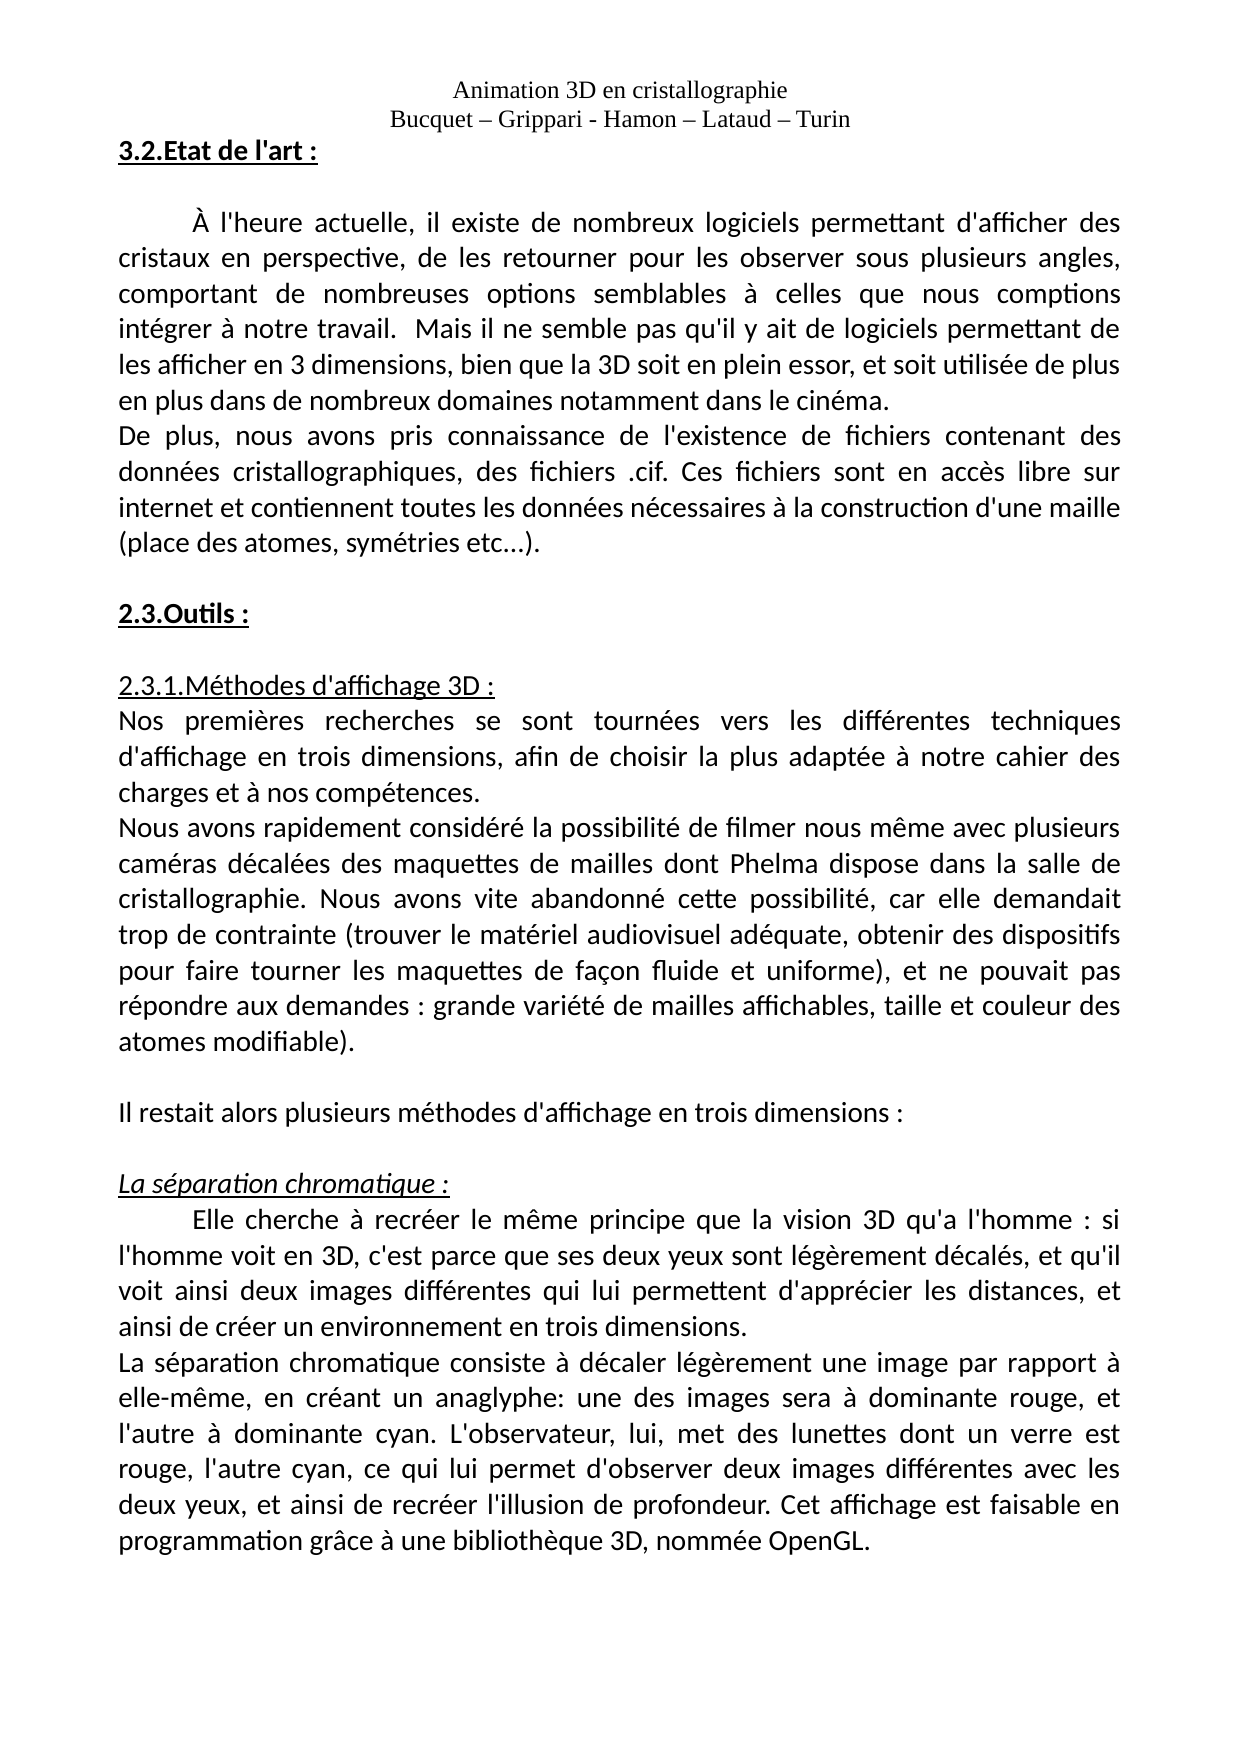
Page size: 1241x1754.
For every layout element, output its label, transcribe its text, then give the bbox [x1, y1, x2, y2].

text Il restait alors plusieurs méthodes d'affichage en trois dimensions : [118, 1094, 1122, 1130]
text La séparation chromatique : [118, 1166, 1122, 1201]
text La séparation chromatique consiste à décaler légèrement une image par rapport à elle-même, en créant un anaglyphe: une des images sera à dominante rouge, et l'autre à dominante cyan. L'observateur, lui, met des lunettes dont un verre est rouge, l'autre cyan, ce qui lui permet d'observer deux images différentes avec les deux yeux, et ainsi de recréer l'illusion de profondeur. Cet affichage est faisable en programmation grâce à une bibliothèque 3D, nommée OpenGL. [118, 1344, 1122, 1557]
list Méthodes d'affichage 3D : [118, 667, 1122, 702]
text Elle cherche à recréer le même principe que la vision 3D qu'a l'homme : si l'homme voit en 3D, c'est parce que ses deux yeux sont légèrement décalés, et qu'il voit ainsi deux images différentes qui lui permettent d'apprécier les distances, et ainsi de créer un environnement en trois dimensions. [118, 1201, 1122, 1344]
text À l'heure actuelle, il existe de nombreux logiciels permettant d'afficher des cristaux en perspective, de les retourner pour les observer sous plusieurs angles, comportant de nombreuses options semblables à celles que nous comptions intégrer à notre travail. Mais il ne semble pas qu'il y ait de logiciels permettant de les afficher en 3 dimensions, bien que la 3D soit en plein essor, et soit utilisée de plus en plus dans de nombreux domaines notamment dans le cinéma. [118, 204, 1122, 417]
text Nous avons rapidement considéré la possibilité de filmer nous même avec plusieurs caméras décalées des maquettes de mailles dont Phelma dispose dans la salle de cristallographie. Nous avons vite abandonné cette possibilité, car elle demandait trop de contrainte (trouver le matériel audiovisuel adéquate, obtenir des dispositifs pour faire tourner les maquettes de façon fluide et uniforme), et ne pouvait pas répondre aux demandes : grande variété de mailles affichables, taille et couleur des atomes modifiable). [118, 809, 1122, 1059]
list Outils : [118, 596, 1122, 631]
text Nos premières recherches se sont tournées vers les différentes techniques d'affichage en trois dimensions, afin de choisir la plus adaptée à notre cahier des charges et à nos compétences. [118, 702, 1122, 809]
list Etat de l'art : [118, 132, 1122, 168]
text De plus, nous avons pris connaissance de l'existence de fichiers contenant des données cristallographiques, des fichiers .cif. Ces fichiers sont en accès libre sur internet et contiennent toutes les données nécessaires à la construction d'une maille (place des atomes, symétries etc...). [118, 417, 1122, 560]
